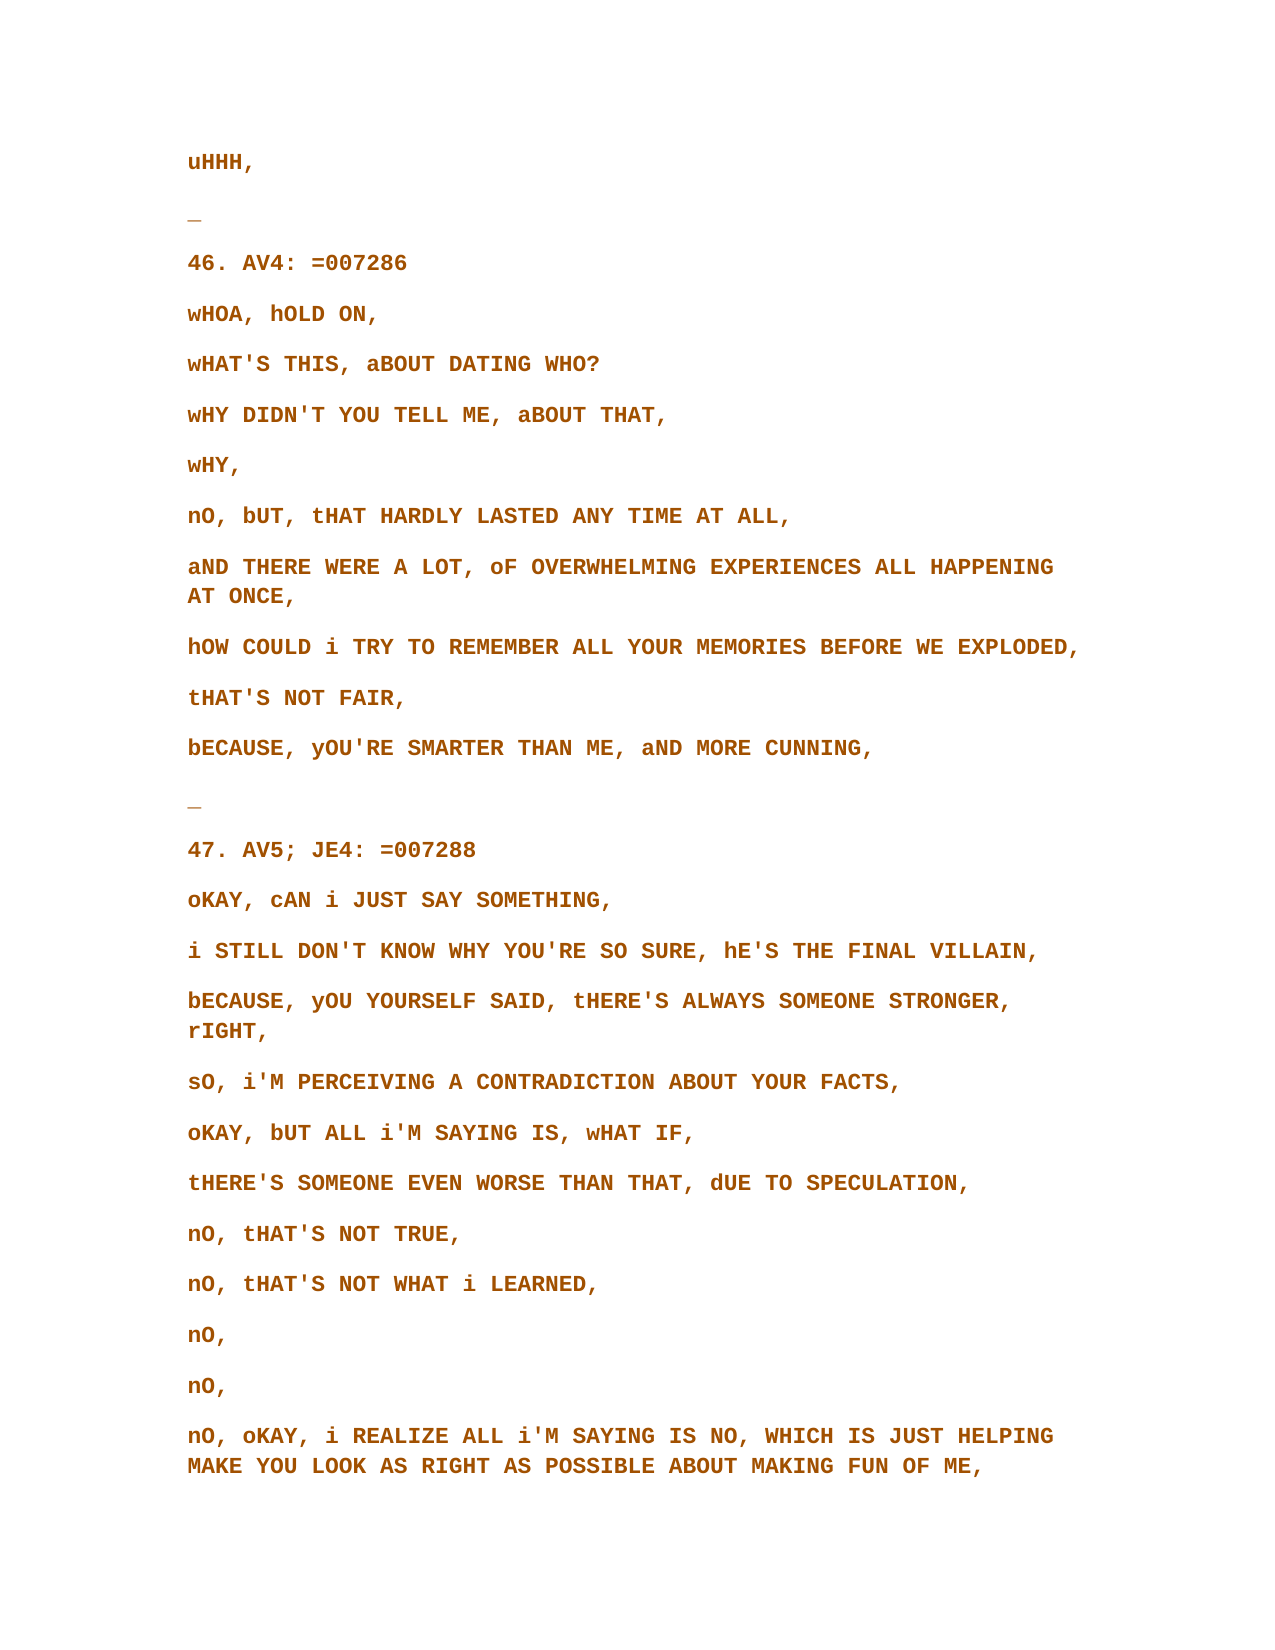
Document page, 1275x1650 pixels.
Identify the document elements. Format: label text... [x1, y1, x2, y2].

text nO, tHAT'S NOT TRUE, [187, 1222, 1087, 1248]
text nO, oKAY, i REALIZE ALL i'M SAYING IS NO, WHICH IS JUST HELPING MAKE YOU LOOK AS RIGHT AS POSSIBLE ABOUT MAKING FUN OF ME, [187, 1424, 1087, 1480]
text nO, bUT, tHAT HARDLY LASTED ANY TIME AT ALL, [187, 504, 1087, 530]
text wHAT'S THIS, aBOUT DATING WHO? [187, 352, 1087, 378]
text uHHH, [187, 150, 1087, 176]
text bECAUSE, yOU YOURSELF SAID, tHERE'S ALWAYS SOMEONE STRONGER, rIGHT, [187, 990, 1087, 1046]
text bECAUSE, yOU'RE SMARTER THAN ME, aND MORE CUNNING, [187, 737, 1087, 763]
text wHY, [187, 454, 1087, 480]
text _ [187, 787, 1087, 813]
text 47. AV5; JE4: =007288 [187, 838, 1087, 864]
text hOW COULD i TRY TO REMEMBER ALL YOUR MEMORIES BEFORE WE EXPLODED, [187, 635, 1087, 661]
text nO, [187, 1323, 1087, 1349]
text oKAY, bUT ALL i'M SAYING IS, wHAT IF, [187, 1121, 1087, 1147]
text tHAT'S NOT FAIR, [187, 686, 1087, 712]
text sO, i'M PERCEIVING A CONTRADICTION ABOUT YOUR FACTS, [187, 1070, 1087, 1096]
text i STILL DON'T KNOW WHY YOU'RE SO SURE, hE'S THE FINAL VILLAIN, [187, 939, 1087, 965]
text nO, tHAT'S NOT WHAT i LEARNED, [187, 1273, 1087, 1299]
text 46. AV4: =007286 [187, 251, 1087, 277]
text _ [187, 201, 1087, 227]
text nO, [187, 1374, 1087, 1400]
text wHY DIDN'T YOU TELL ME, aBOUT THAT, [187, 403, 1087, 429]
text aND THERE WERE A LOT, oF OVERWHELMING EXPERIENCES ALL HAPPENING AT ONCE, [187, 555, 1087, 611]
text tHERE'S SOMEONE EVEN WORSE THAN THAT, dUE TO SPECULATION, [187, 1171, 1087, 1197]
text oKAY, cAN i JUST SAY SOMETHING, [187, 888, 1087, 914]
text wHOA, hOLD ON, [187, 302, 1087, 328]
